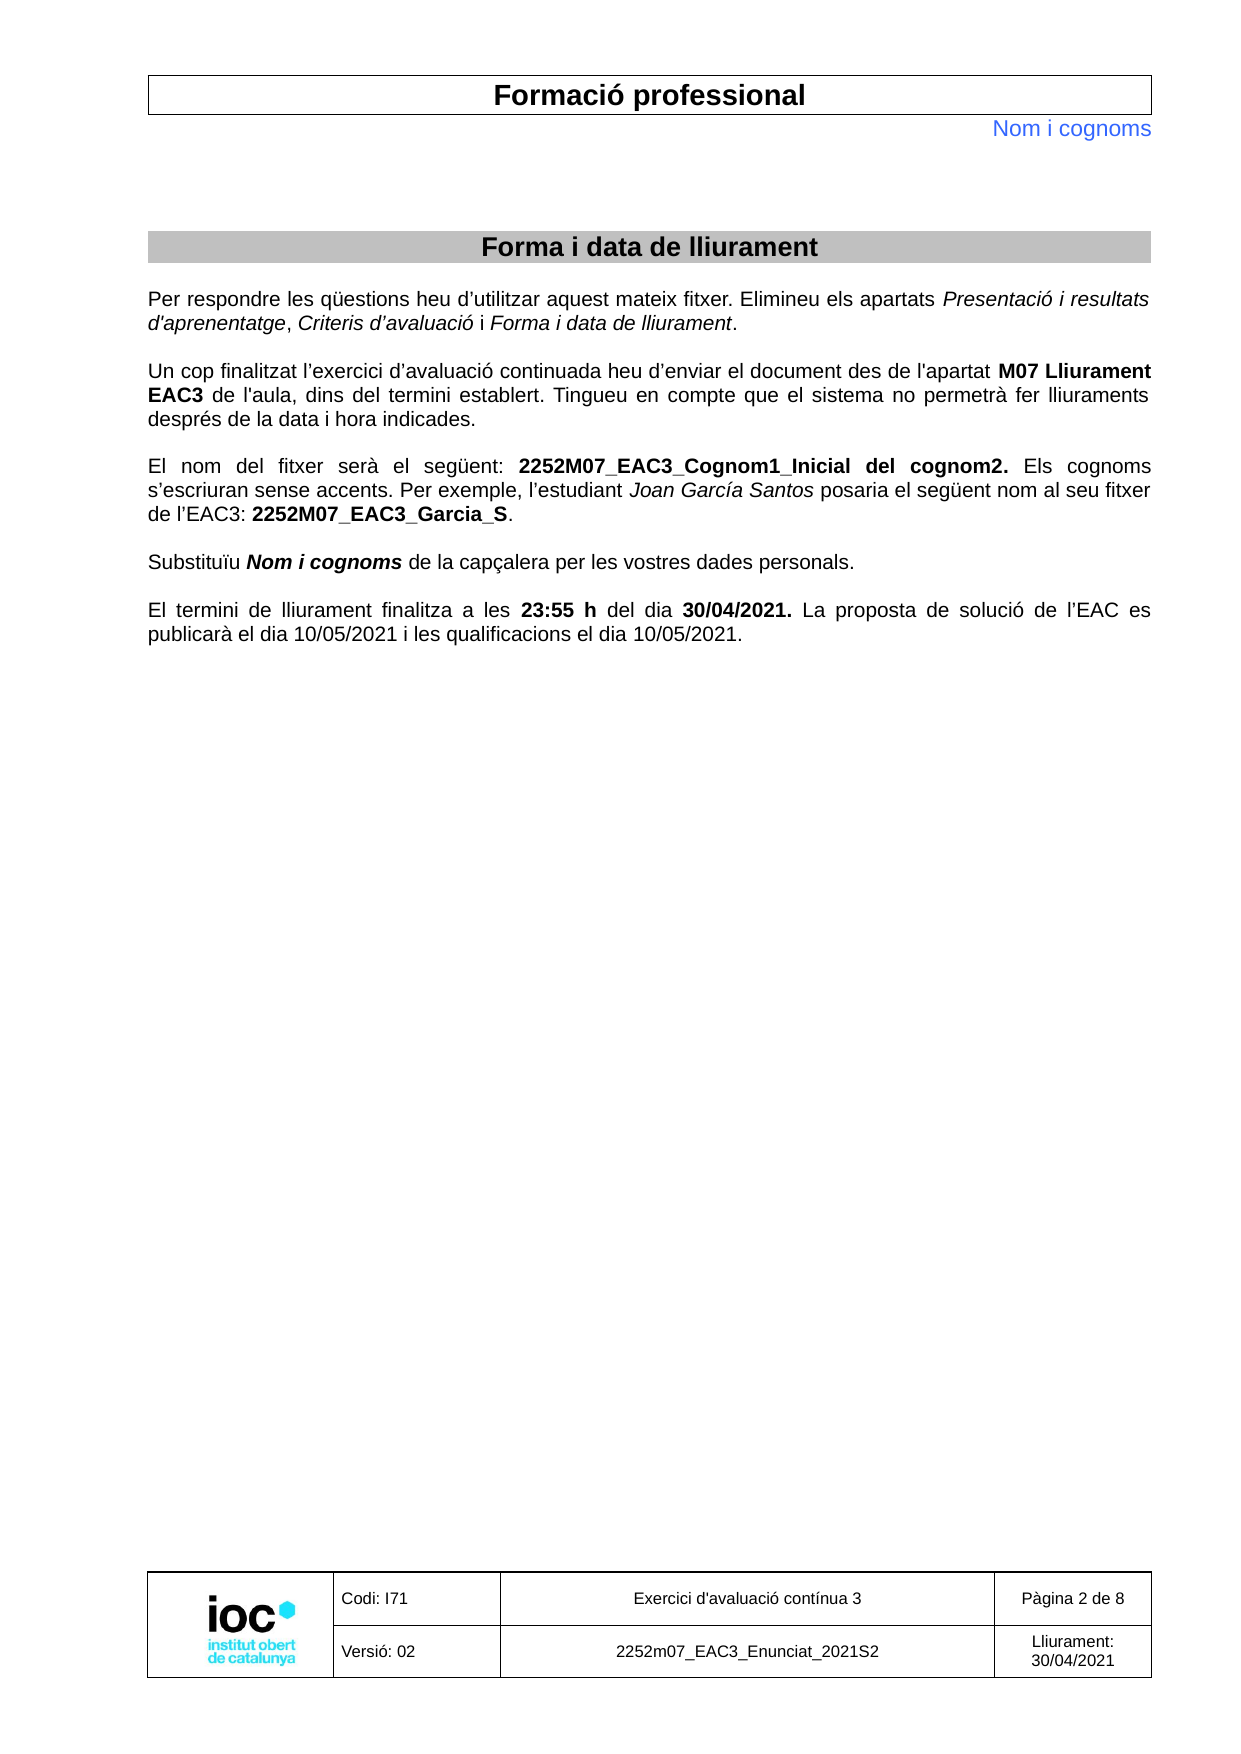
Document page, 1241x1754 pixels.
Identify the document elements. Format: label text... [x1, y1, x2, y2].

picture [195, 1581, 309, 1677]
text Per respondre les qüestions heu d’utilitzar aquest mateix fitxer. Elimineu els apartats Presentació i resultats d'aprenentatge, Criteris d’avaluació i Forma i data de lliurament. [148, 287, 1151, 334]
text El termini de lliurament finalitza a les 23:55 h del dia 30/04/2021. La proposta de solució de l’EAC es publicarà el dia 10/05/2021 i les qualificacions el dia 10/05/2021. [148, 598, 1151, 646]
text El nom del fitxer serà el següent: 2252M07_EAC3_Cognom1_Inicial del cognom2. Els cognoms s’escriuran sense accents. Per exemple, l’estudiant Joan García Santos posaria el següent nom al seu fitxer de l’EAC3: 2252M07_EAC3_Garcia_S. [148, 454, 1151, 526]
text Un cop finalitzat l’exercici d’avaluació continuada heu d’enviar el document des de l'apartat M07 Lliurament EAC3 de l'aula, dins del termini establert. Tingueu en compte que el sistema no permetrà fer lliuraments després de la data i hora indicades. [148, 358, 1151, 430]
text Forma i data de lliurament [148, 231, 1151, 263]
text Substituïu Nom i cognoms de la capçalera per les vostres dades personals. [148, 550, 1151, 574]
